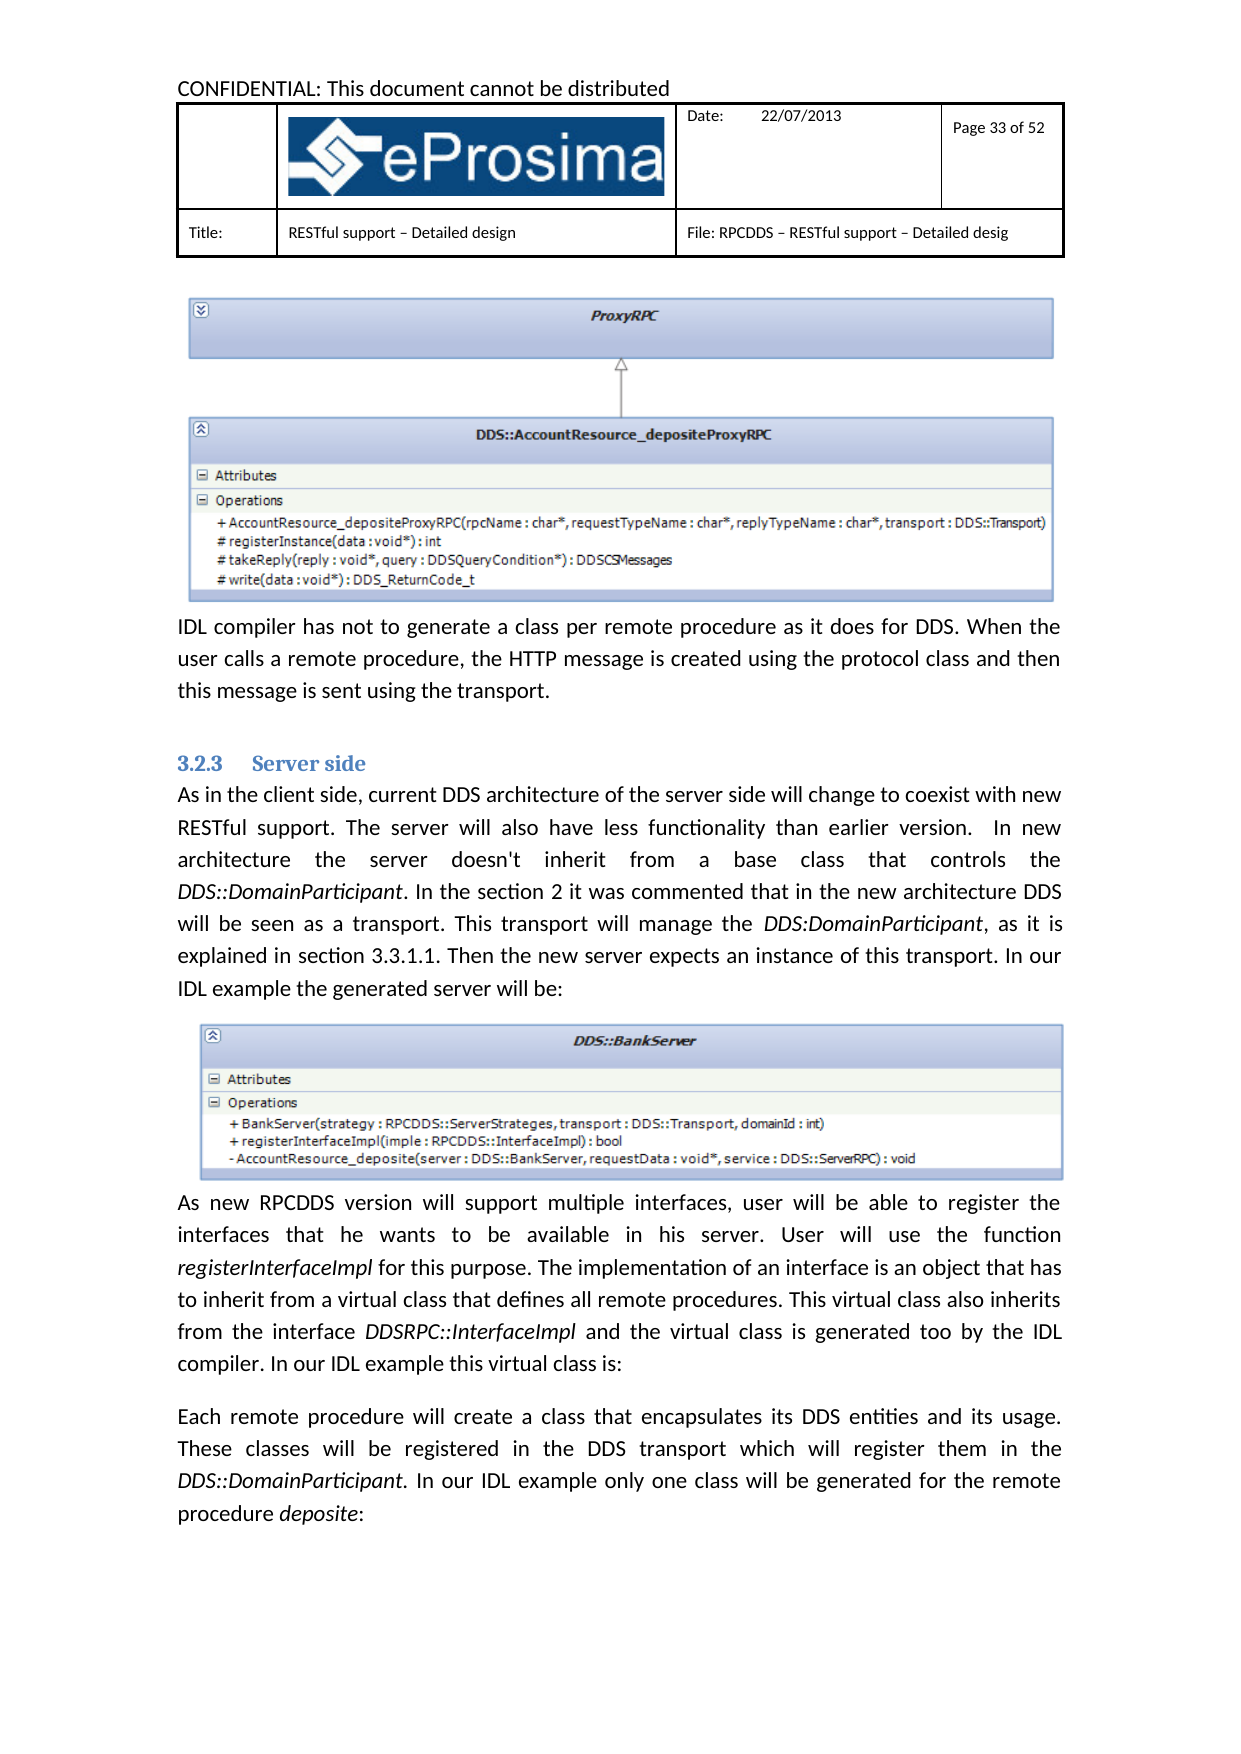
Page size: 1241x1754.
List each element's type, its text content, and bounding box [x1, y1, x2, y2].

subtitle Server side [177, 750, 1063, 777]
picture [177, 286, 1063, 612]
text As in the client side, current DDS architecture of the server side will change to coexist with new RESTful support. The server will also have less functionality than earlier version. In new architecture the server doesn't inherit from a base class that controls the DDS::DomainParticipant. In the section 2 it was commented that in the new architecture DDS will be seen as a transport. This transport will manage the DDS:DomainParticipant, as it is explained in section 3.3.1.1. Then the new server expects an instance of this transport. In our IDL example the generated server will be: [177, 781, 1063, 1002]
picture [188, 1013, 1074, 1189]
text IDL compiler has not to generate a class per remote procedure as it does for DDS. When the user calls a remote procedure, the HTTP message is created using the protocol class and then this message is sent using the transport. [177, 612, 1063, 704]
picture [288, 117, 665, 196]
text Each remote procedure will create a class that encapsulates its DDS entities and its usage. These classes will be registered in the DDS transport which will register them in the DDS::DomainParticipant. In our IDL example only one class will be generated for the remote procedure deposite: [177, 1402, 1063, 1527]
text As new RPCDDS version will support multiple interfaces, user will be able to register the interfaces that he wants to be available in his server. User will use the function registerInterfaceImpl for this purpose. The implementation of an interface is an object that has to inherit from a virtual class that defines all remote procedures. This virtual class also inherits from the interface DDSRPC::InterfaceImpl and the virtual class is generated too by the IDL compiler. In our IDL example this virtual class is: [177, 1080, 1063, 1377]
